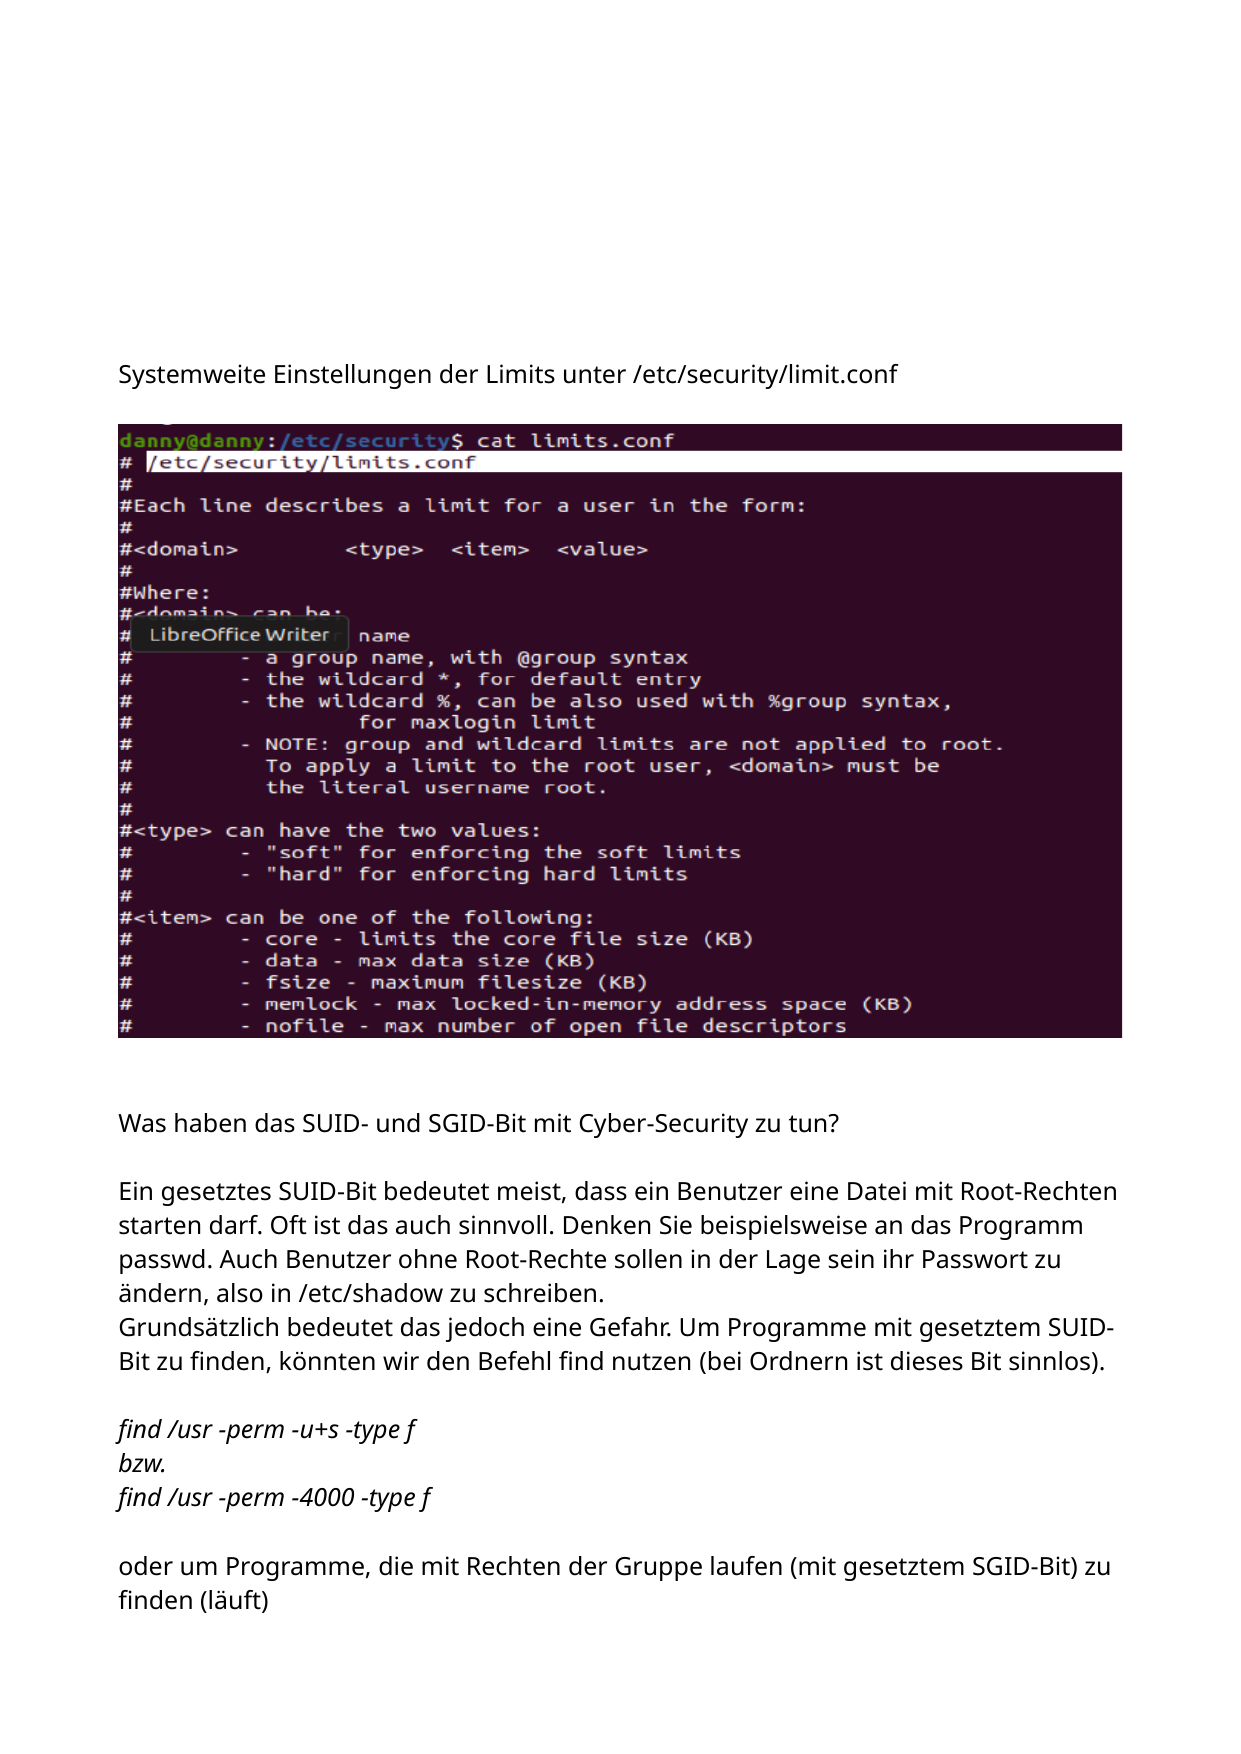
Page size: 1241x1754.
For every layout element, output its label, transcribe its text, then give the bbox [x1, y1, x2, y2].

text Was haben das SUID- und SGID-Bit mit Cyber-Security zu tun? Ein gesetztes SUID-Bit bedeutet meist, dass ein Benutzer eine Datei mit Root-Rechten starten darf. Oft ist das auch sinnvoll. Denken Sie beispielsweise an das Programm passwd. Auch Benutzer ohne Root-Rechte sollen in der Lage sein ihr Passwort zu ändern, also in /etc/shadow zu schreiben. Grundsätzlich bedeutet das jedoch eine Gefahr. Um Programme mit gesetztem SUID-Bit zu finden, könnten wir den Befehl find nutzen (bei Ordnern ist dieses Bit sinnlos). find /usr -perm -u+s -type f bzw. find /usr -perm -4000 -type f oder um Programme, die mit Rechten der Gruppe laufen (mit gesetztem SGID-Bit) zu finden (läuft) [118, 1105, 1122, 1616]
picture [118, 424, 1123, 1038]
text Systemweite Einstellungen der Limits unter /etc/security/limit.conf [118, 357, 1122, 391]
